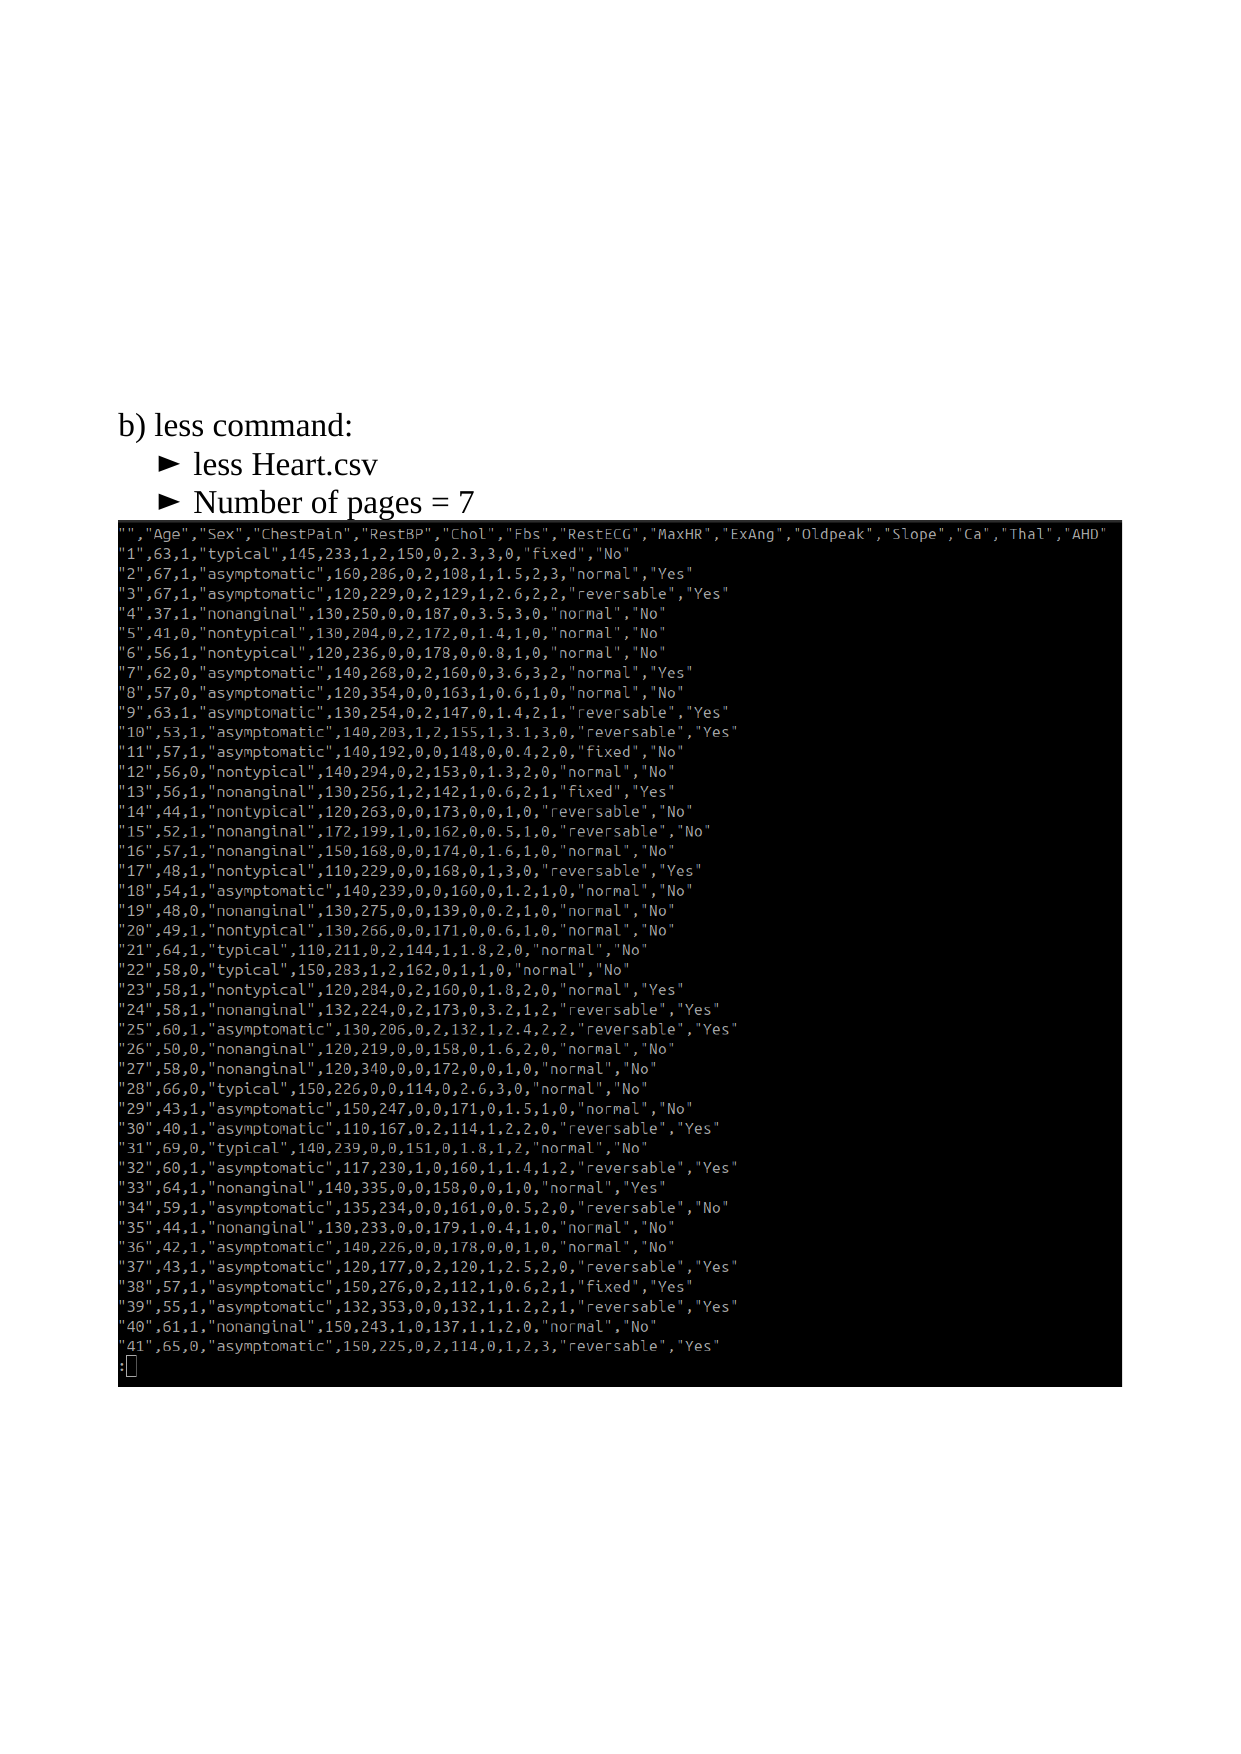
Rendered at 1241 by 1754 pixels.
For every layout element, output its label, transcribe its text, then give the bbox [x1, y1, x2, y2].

list less Heart.csv [156, 444, 1122, 482]
text b) less command: [118, 406, 1122, 444]
picture [118, 520, 1123, 1387]
list Number of pages = 7 [156, 482, 1122, 520]
